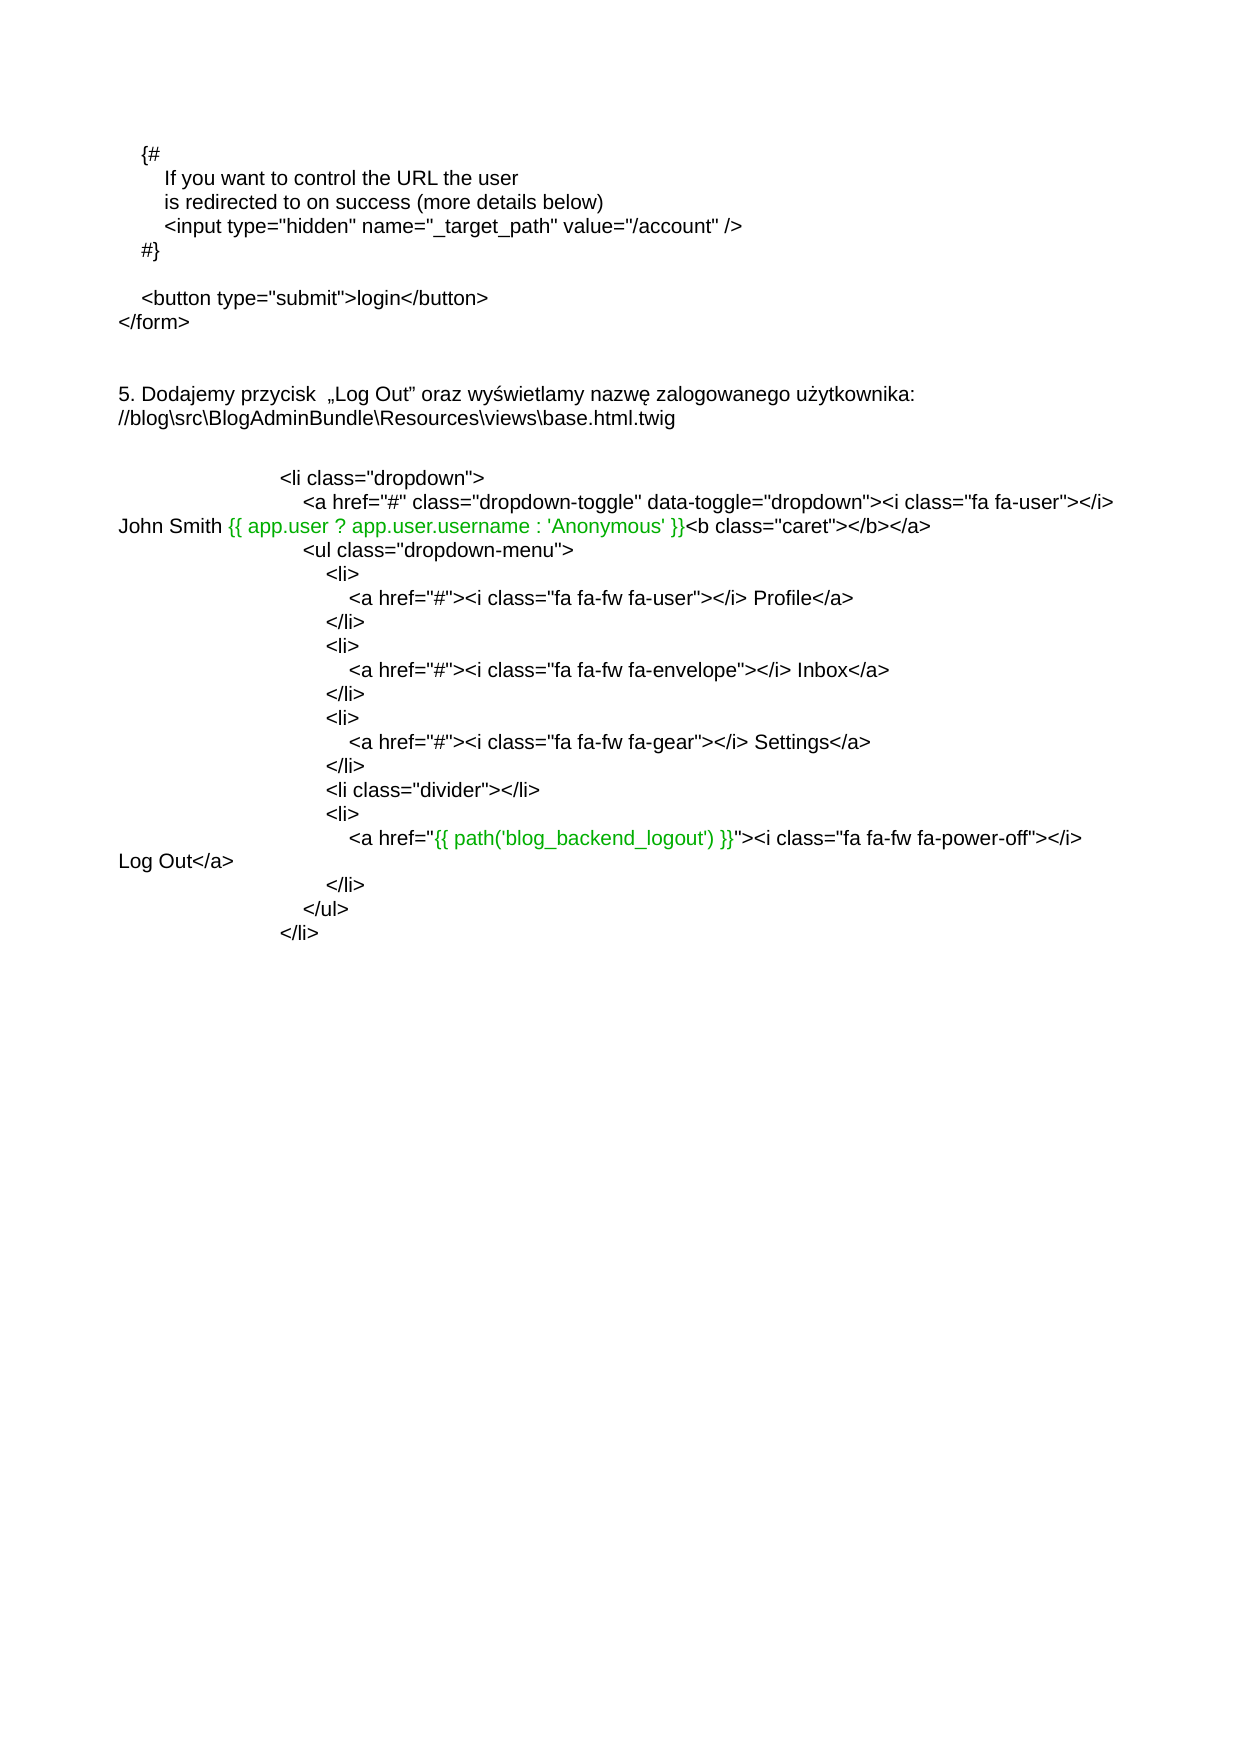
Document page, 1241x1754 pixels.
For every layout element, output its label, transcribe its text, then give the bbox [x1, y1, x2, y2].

text </form> [118, 310, 1122, 334]
text <li> [118, 562, 1122, 586]
text <li class="divider"></li> [118, 777, 1122, 801]
text <button type="submit">login</button> [118, 286, 1122, 310]
text <a href="#"><i class="fa fa-fw fa-envelope"></i> Inbox</a> [118, 658, 1122, 682]
text <li> [118, 706, 1122, 729]
text <li> [118, 801, 1122, 825]
text <a href="{{ path('blog_backend_logout') }}"><i class="fa fa-fw fa-power-off"></i> Log Out</a> [118, 825, 1122, 873]
text 5. Dodajemy przycisk „Log Out” oraz wyświetlamy nazwę zalogowanego użytkownika: [118, 382, 1122, 406]
text </li> [118, 682, 1122, 706]
text </li> [118, 921, 1122, 945]
text </li> [118, 610, 1122, 634]
text <a href="#"><i class="fa fa-fw fa-gear"></i> Settings</a> [118, 729, 1122, 753]
text {# [118, 142, 1122, 166]
text <a href="#" class="dropdown-toggle" data-toggle="dropdown"><i class="fa fa-user"></i> John Smith {{ app.user ? app.user.username : 'Anonymous' }}<b class="caret"></b></a> [118, 490, 1122, 538]
text <li> [118, 634, 1122, 658]
text <input type="hidden" name="_target_path" value="/account" /> [118, 214, 1122, 238]
text <ul class="dropdown-menu"> [118, 538, 1122, 562]
text If you want to control the URL the user [118, 166, 1122, 190]
text is redirected to on success (more details below) [118, 190, 1122, 214]
text <a href="#"><i class="fa fa-fw fa-user"></i> Profile</a> [118, 586, 1122, 610]
text #} [118, 238, 1122, 262]
text </li> [118, 873, 1122, 897]
text </ul> [118, 897, 1122, 921]
text </li> [118, 753, 1122, 777]
text <li class="dropdown"> [118, 466, 1122, 490]
text //blog\src\BlogAdminBundle\Resources\views\base.html.twig [118, 406, 1122, 429]
